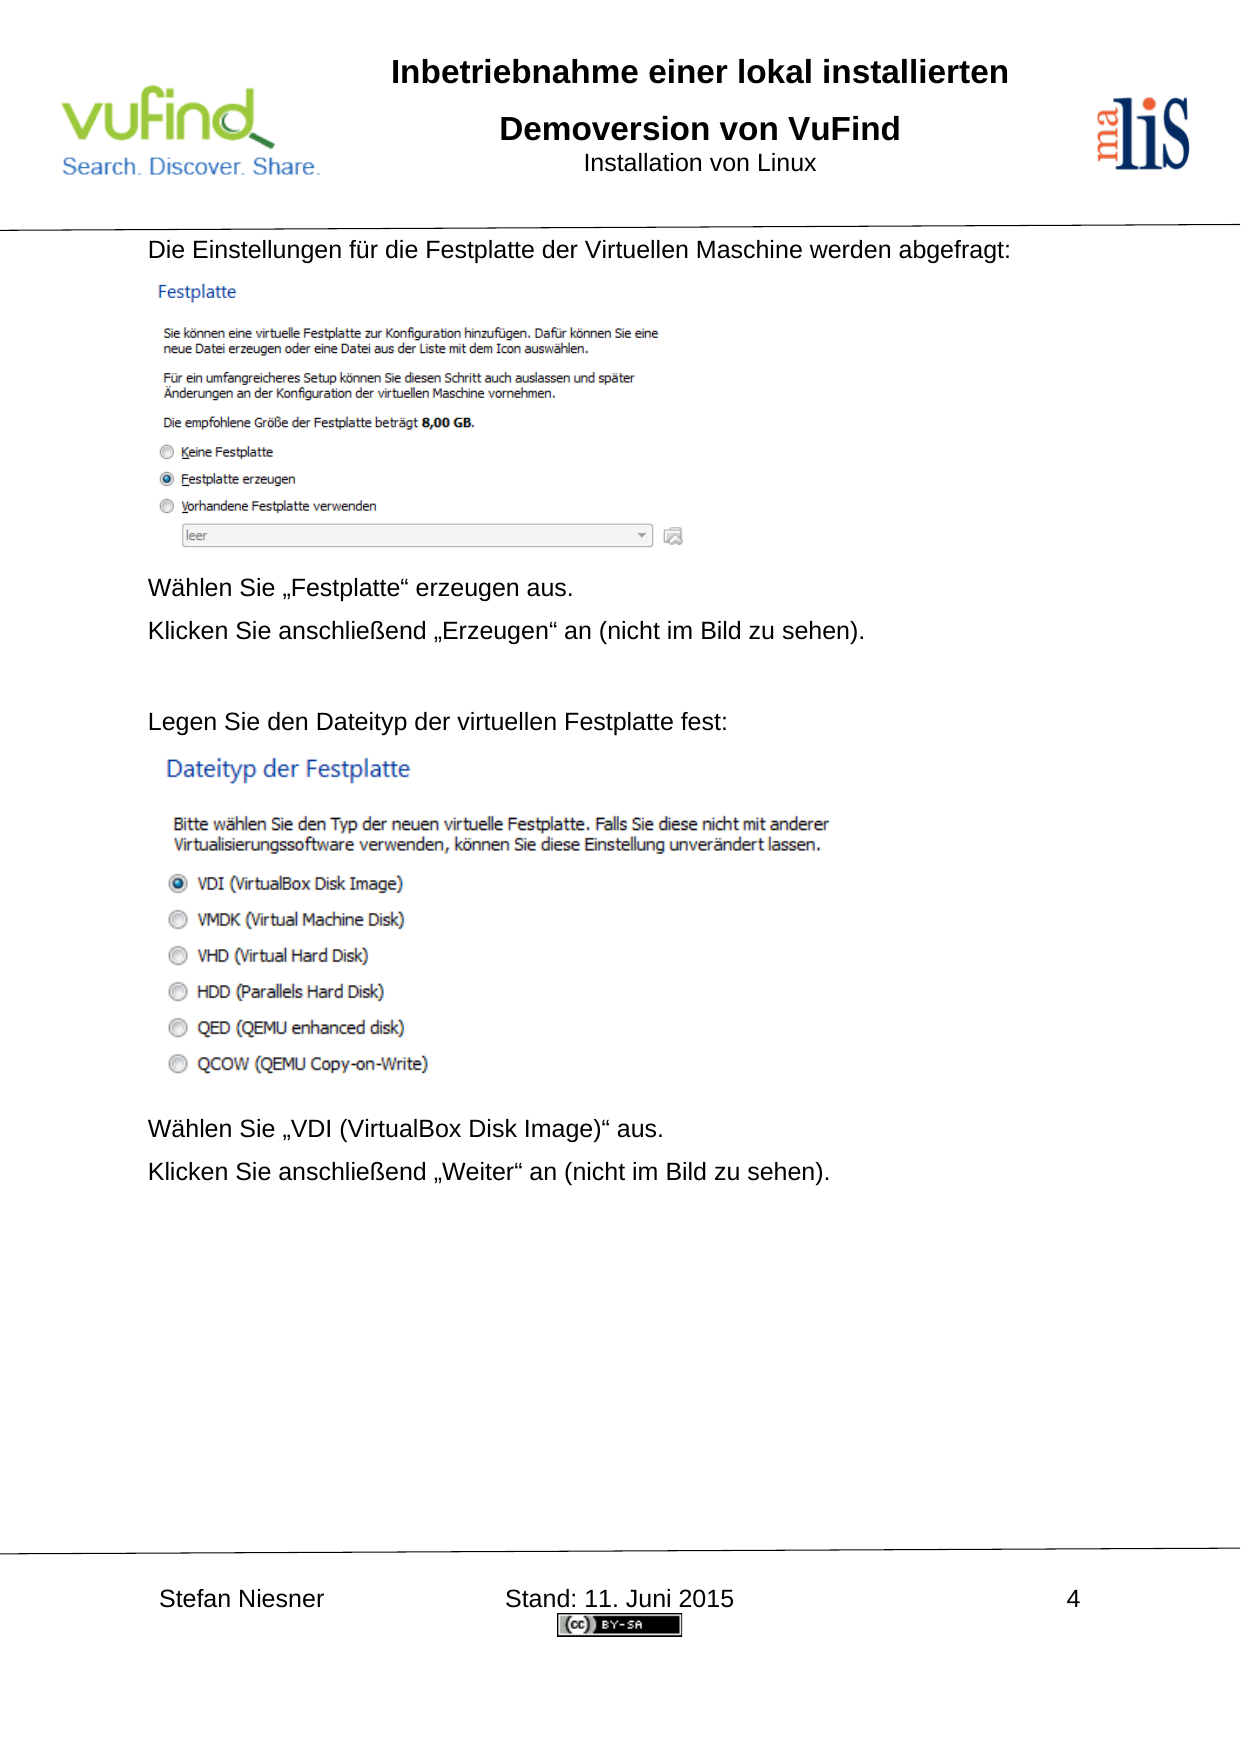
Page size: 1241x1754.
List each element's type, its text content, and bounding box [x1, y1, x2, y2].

picture [1092, 81, 1193, 181]
text Wählen Sie „Festplatte“ erzeugen aus. [148, 573, 1092, 602]
text Klicken Sie anschließend „Erzeugen“ an (nicht im Bild zu sehen). [148, 616, 1092, 645]
picture [147, 749, 862, 1100]
picture [557, 1613, 683, 1637]
text Wählen Sie „VDI (VirtualBox Disk Image)“ aus. [148, 1114, 1092, 1143]
text Legen Sie den Dateityp der virtuellen Festplatte fest: [148, 707, 1092, 735]
text Die Einstellungen für die Festplatte der Virtuellen Maschine werden abgefragt: [148, 236, 1092, 264]
picture [59, 81, 325, 183]
text Klicken Sie anschließend „Weiter“ an (nicht im Bild zu sehen). [148, 1157, 1092, 1186]
picture [147, 278, 692, 559]
